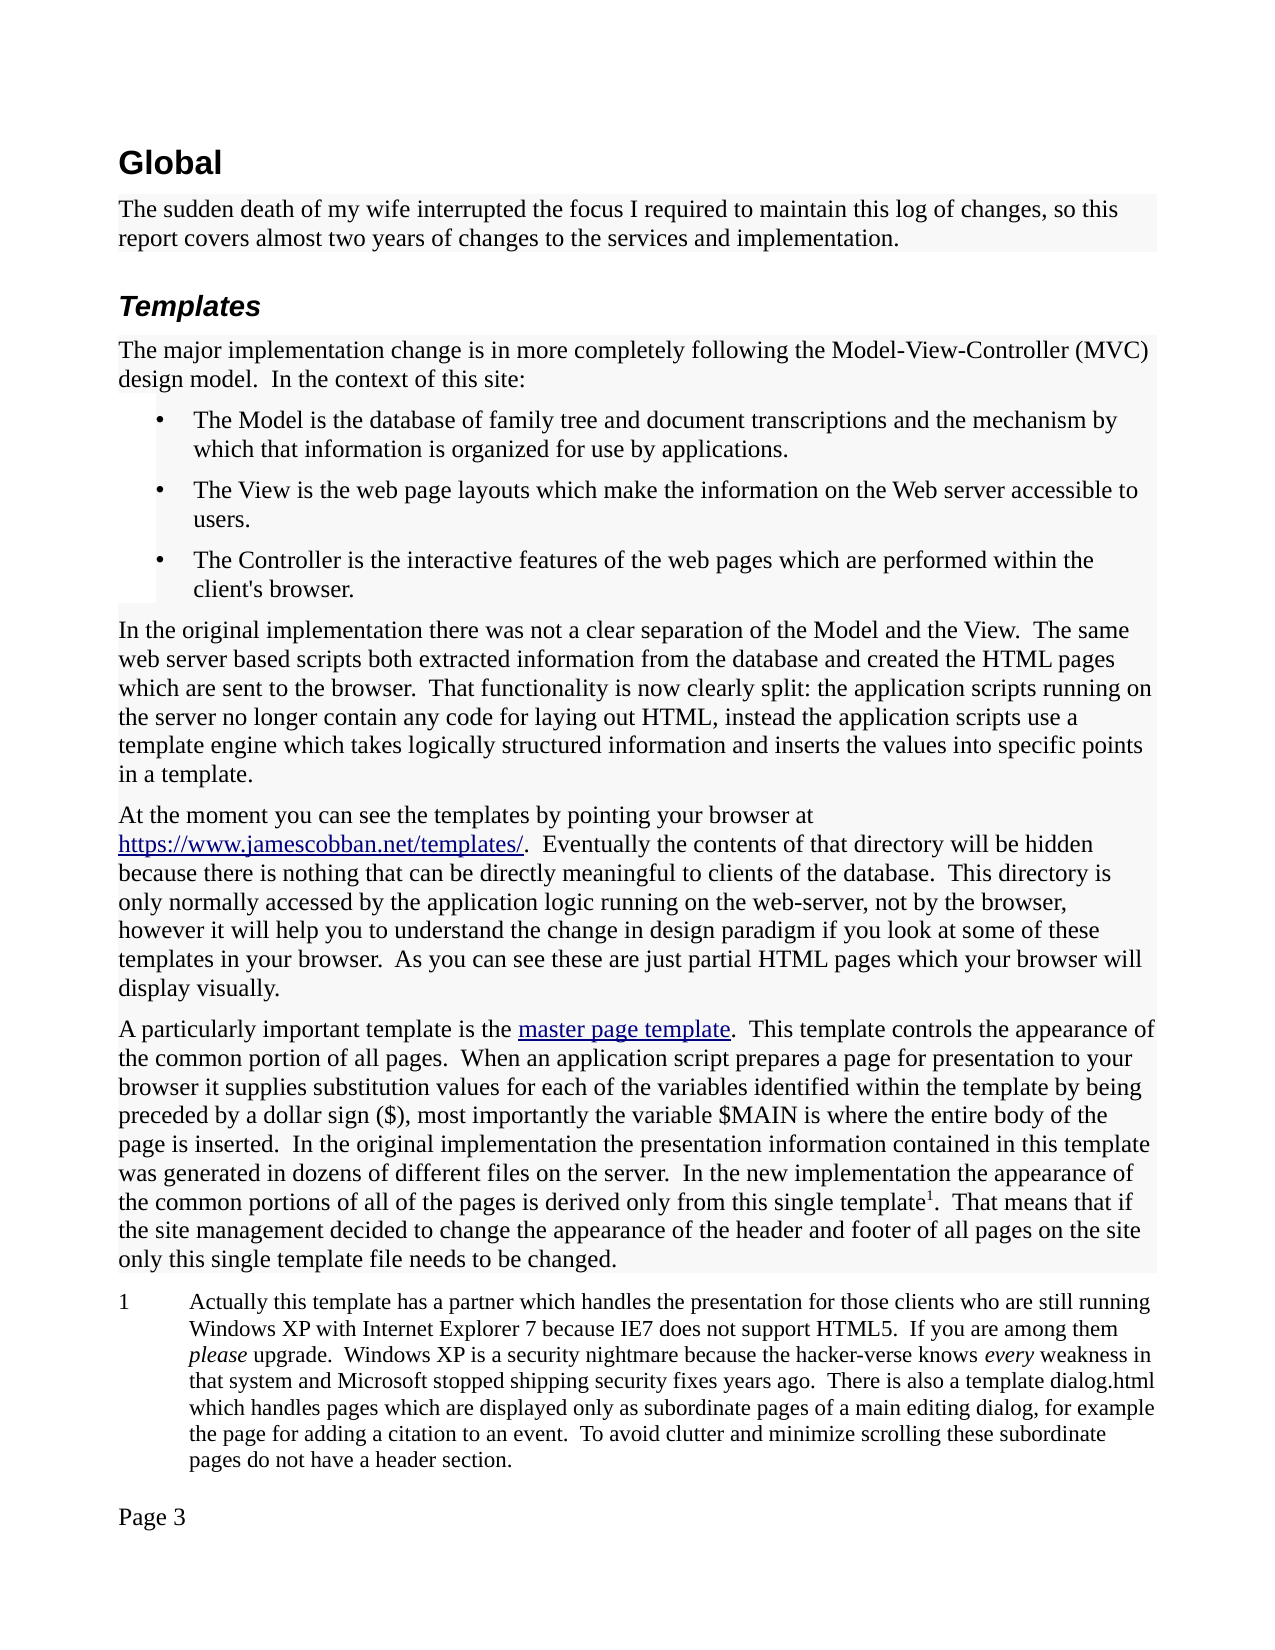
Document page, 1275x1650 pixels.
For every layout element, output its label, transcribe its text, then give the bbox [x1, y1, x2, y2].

text The major implementation change is in more completely following the Model-View-Controller (MVC) design model. In the context of this site: [118, 335, 1157, 393]
text A particularly important template is the master page template. This template controls the appearance of the common portion of all pages. When an application script prepares a page for presentation to your browser it supplies substitution values for each of the variables identified within the template by being preceded by a dollar sign ($), most importantly the variable $MAIN is where the entire body of the page is inserted. In the original implementation the presentation information contained in this template was generated in dozens of different files on the server. In the new implementation the appearance of the common portions of all of the pages is derived only from this single template. That means that if the site management decided to change the appearance of the header and footer of all pages on the site only this single template file needs to be changed. [118, 1014, 1157, 1273]
subtitle Global [118, 143, 1157, 182]
text Actually this template has a partner which handles the presentation for those clients who are still running Windows XP with Internet Explorer 7 because IE7 does not support HTML5. If you are among them please upgrade. Windows XP is a security nightmare because the hacker-verse knows every weakness in that system and Microsoft stopped shipping security fixes years ago. There is also a template dialog.html which handles pages which are displayed only as subordinate pages of a main editing dialog, for example the page for adding a citation to an event. To avoid clutter and minimize scrolling these subordinate pages do not have a header section. [118, 1288, 1157, 1473]
text At the moment you can see the templates by pointing your browser at https://www.jamescobban.net/templates/. Eventually the contents of that directory will be hidden because there is nothing that can be directly meaningful to clients of the database. This directory is only normally accessed by the application logic running on the web-server, not by the browser, however it will help you to understand the change in design paradigm if you look at some of these templates in your browser. As you can see these are just partial HTML pages which your browser will display visually. [118, 800, 1157, 1002]
text The sudden death of my wife interrupted the focus I required to maintain this log of changes, so this report covers almost two years of changes to the services and implementation. [118, 194, 1157, 252]
text In the original implementation there was not a clear separation of the Model and the View. The same web server based scripts both extracted information from the database and created the HTML pages which are sent to the browser. That functionality is now clearly split: the application scripts running on the server no longer contain any code for laying out HTML, instead the application scripts use a template engine which takes logically structured information and inserts the values into specific points in a template. [118, 615, 1157, 788]
list The View is the web page layouts which make the information on the Web server accessible to users. [156, 475, 1157, 533]
subtitle Templates [118, 289, 1157, 323]
list The Controller is the interactive features of the web pages which are performed within the client's browser. [156, 545, 1157, 603]
list The Model is the database of family tree and document transcriptions and the mechanism by which that information is organized for use by applications. [156, 405, 1157, 463]
